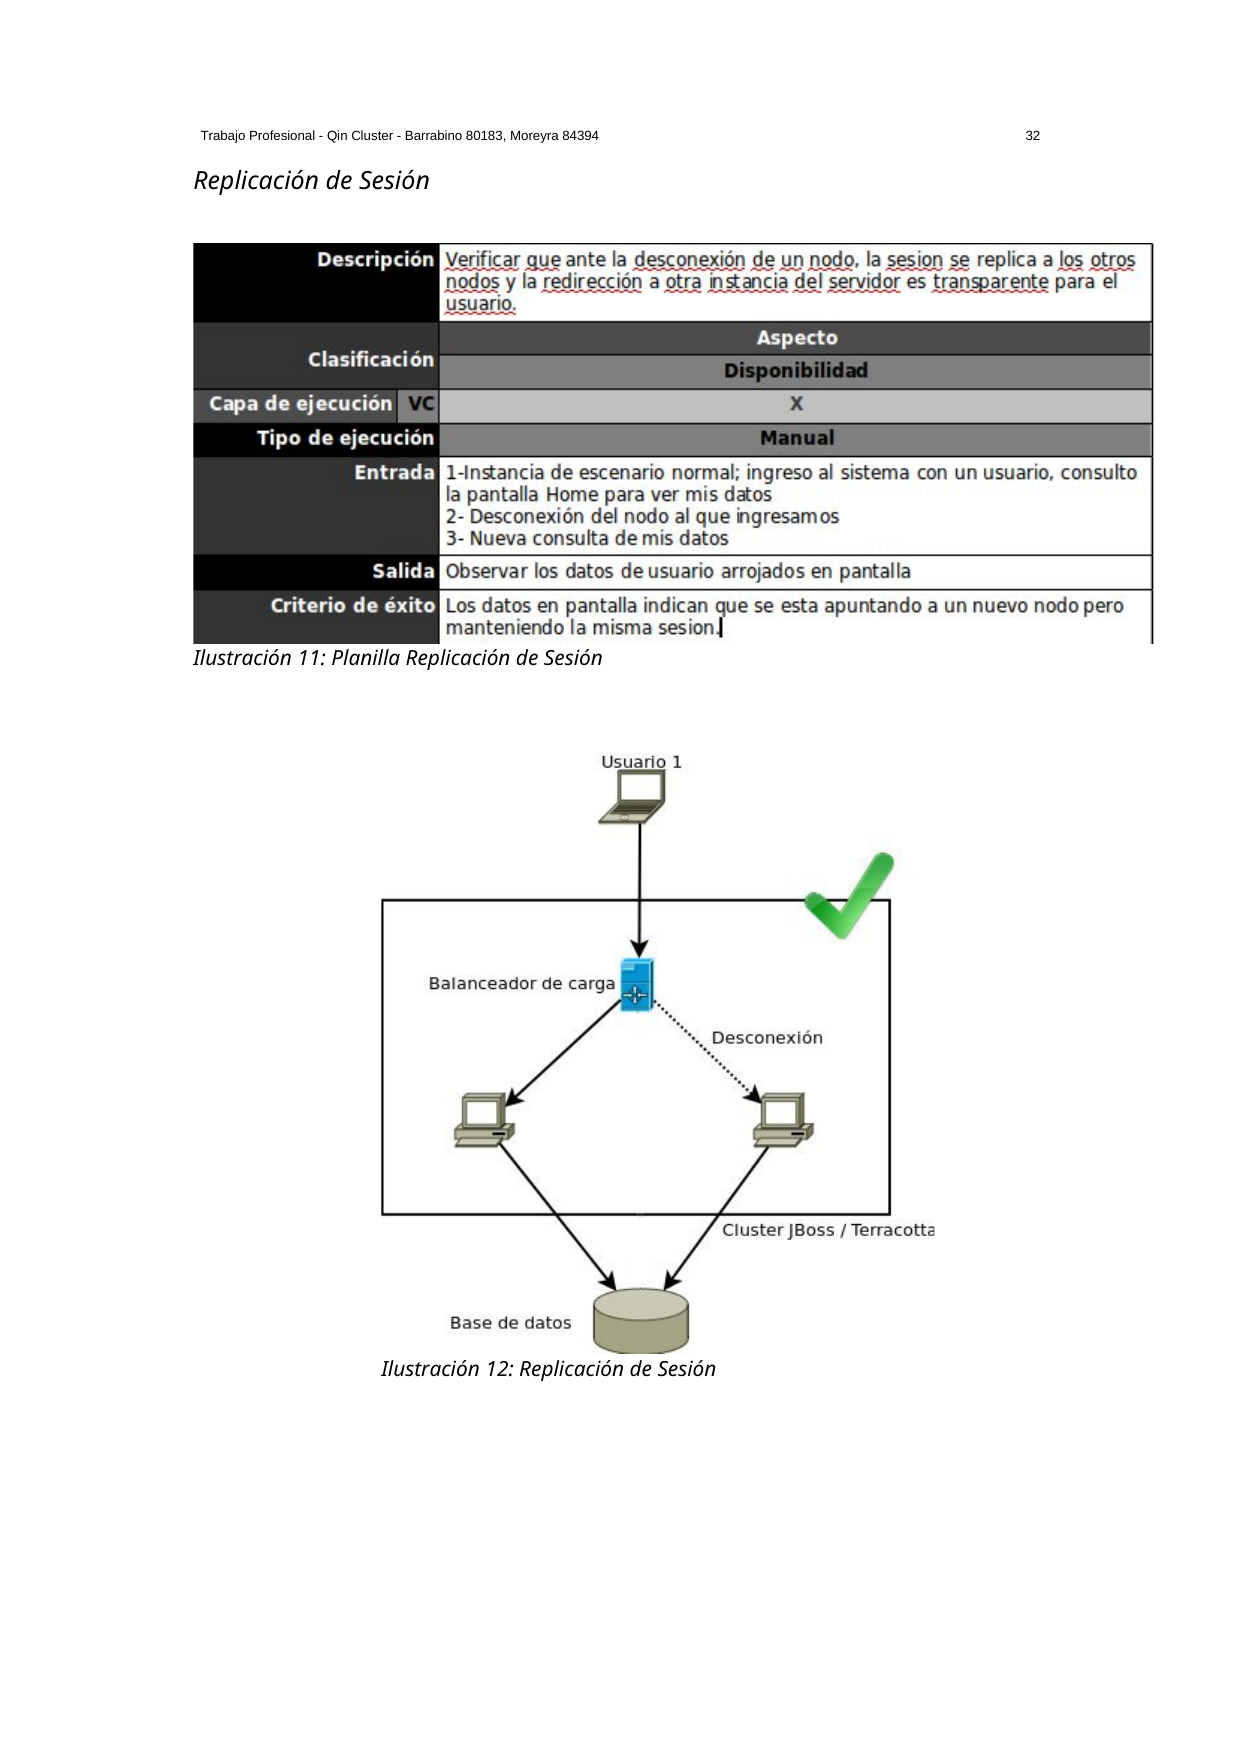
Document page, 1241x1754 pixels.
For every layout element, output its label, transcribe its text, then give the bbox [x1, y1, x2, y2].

text Ilustración 12: Replicación de Sesión [381, 1354, 934, 1382]
text Replicación de Sesión [118, 162, 1122, 197]
picture [193, 243, 1155, 644]
text Ilustración 11: Planilla Replicación de Sesión [193, 644, 1154, 672]
picture [381, 752, 935, 1354]
